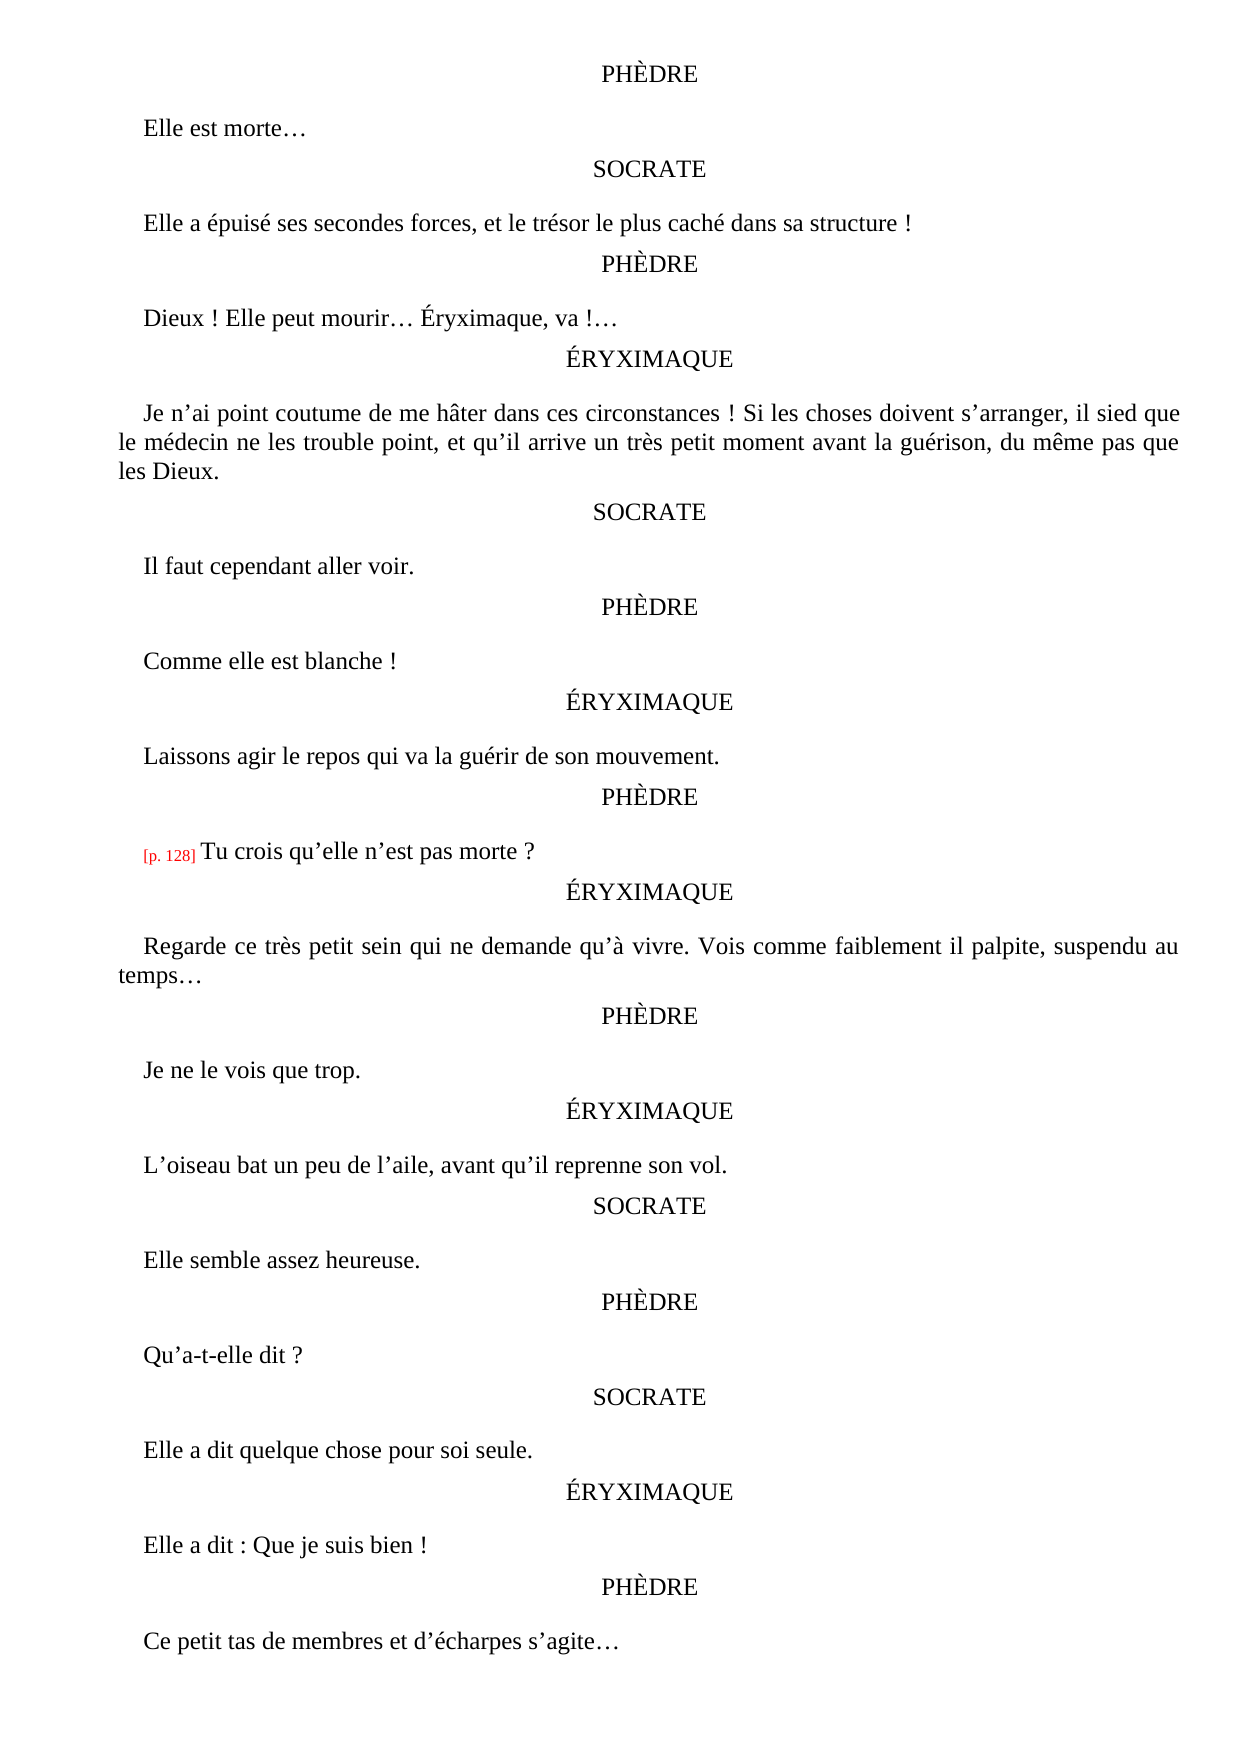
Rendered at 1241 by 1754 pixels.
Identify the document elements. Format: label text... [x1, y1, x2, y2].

text PHÈDRE [118, 1001, 1181, 1030]
text Il faut cependant aller voir. [118, 551, 1181, 579]
text ÉRYXIMAQUE [118, 344, 1181, 373]
text ÉRYXIMAQUE [118, 877, 1181, 906]
text ÉRYXIMAQUE [118, 687, 1181, 716]
text Qu’a-t-elle dit ? [118, 1340, 1181, 1369]
text PHÈDRE [118, 592, 1181, 621]
text Elle a dit quelque chose pour soi seule. [118, 1436, 1181, 1464]
text ÉRYXIMAQUE [118, 1477, 1181, 1506]
text PHÈDRE [118, 1572, 1181, 1601]
text Elle a dit : Que je suis bien ! [118, 1531, 1181, 1559]
text ÉRYXIMAQUE [118, 1096, 1181, 1125]
text L’oiseau bat un peu de l’aile, avant qu’il reprenne son vol. [118, 1150, 1181, 1179]
text SOCRATE [118, 1382, 1181, 1410]
text Elle semble assez heureuse. [118, 1245, 1181, 1274]
text SOCRATE [118, 154, 1181, 183]
text Elle a épuisé ses secondes forces, et le trésor le plus caché dans sa structure ! [118, 208, 1181, 237]
text PHÈDRE [118, 59, 1181, 88]
text Laissons agir le repos qui va la guérir de son mouvement. [118, 741, 1181, 770]
text SOCRATE [118, 497, 1181, 526]
text PHÈDRE [118, 782, 1181, 811]
text PHÈDRE [118, 249, 1181, 278]
text PHÈDRE [118, 1287, 1181, 1315]
text Je n’ai point coutume de me hâter dans ces circonstances ! Si les choses doivent s’arranger, il sied que le médecin ne les trouble point, et qu’il arrive un très petit moment avant la guérison, du même pas que les Dieux. [118, 398, 1181, 484]
text Comme elle est blanche ! [118, 646, 1181, 675]
text [p. 128] Tu crois qu’elle n’est pas morte ? [118, 836, 1181, 865]
text Elle est morte… [118, 113, 1181, 142]
text SOCRATE [118, 1191, 1181, 1220]
text Je ne le vois que trop. [118, 1055, 1181, 1084]
text Ce petit tas de membres et d’écharpes s’agite… [118, 1626, 1181, 1654]
text Regarde ce très petit sein qui ne demande qu’à vivre. Vois comme faiblement il palpite, suspendu au temps… [118, 931, 1181, 989]
text Dieux ! Elle peut mourir… Éryximaque, va !… [118, 303, 1181, 332]
